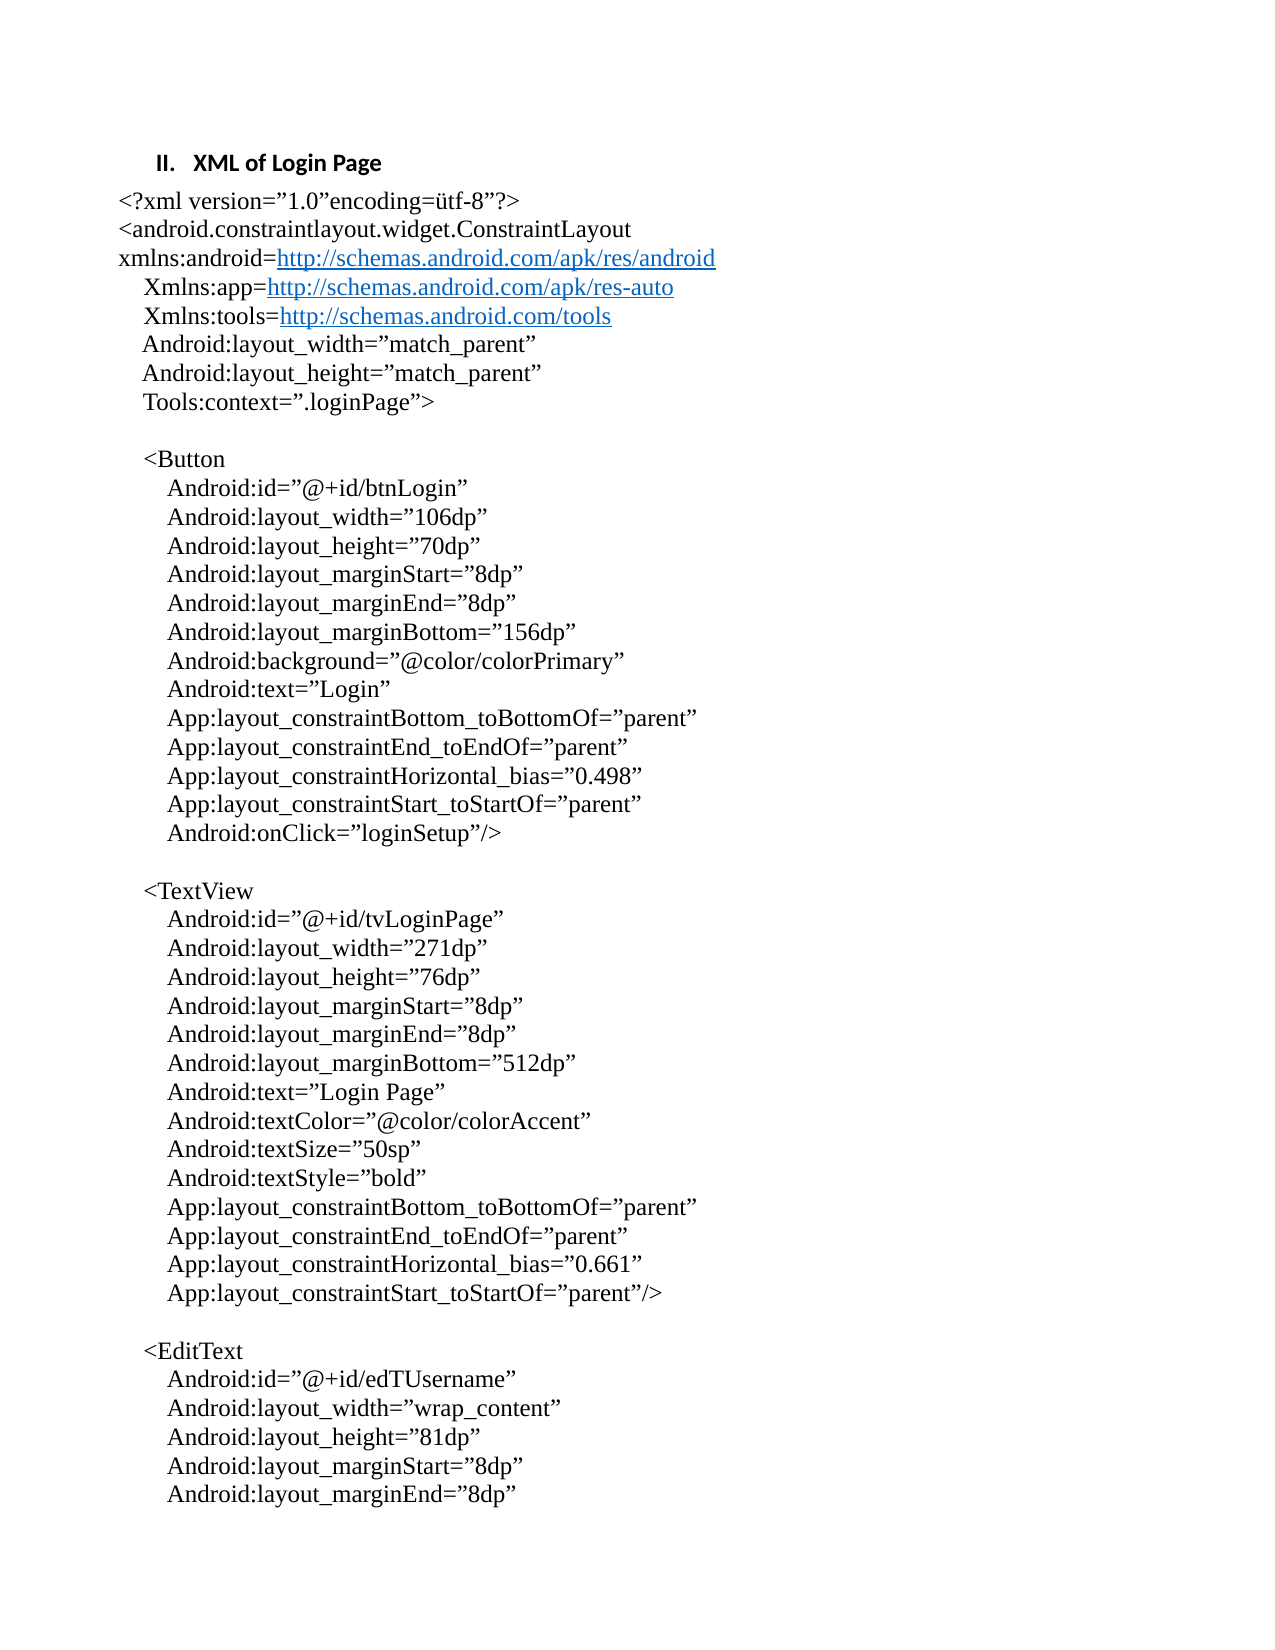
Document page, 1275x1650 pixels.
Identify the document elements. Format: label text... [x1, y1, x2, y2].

text Android:layout_width=”271dp” [118, 933, 1157, 962]
text Android:layout_height=”match_parent” [118, 358, 1157, 387]
text Android:layout_marginBottom=”512dp” [118, 1048, 1157, 1077]
text Android:textSize=”50sp” [118, 1134, 1157, 1163]
text Android:id=”@+id/edTUsername” [118, 1364, 1157, 1393]
text App:layout_constraintStart_toStartOf=”parent” [118, 789, 1157, 818]
text Android:text=”Login Page” [118, 1077, 1157, 1106]
text Xmlns:tools=http://schemas.android.com/tools [118, 301, 1157, 329]
text <android.constraintlayout.widget.ConstraintLayout xmlns:android=http://schemas.android.com/apk/res/android [118, 214, 1157, 272]
text App:layout_constraintBottom_toBottomOf=”parent” [118, 703, 1157, 732]
text <TextView [118, 876, 1157, 904]
text Android:layout_height=”76dp” [118, 962, 1157, 991]
text Android:layout_marginEnd=”8dp” [118, 1479, 1157, 1508]
text Xmlns:app=http://schemas.android.com/apk/res-auto [118, 272, 1157, 301]
text Android:id=”@+id/tvLoginPage” [118, 904, 1157, 933]
text App:layout_constraintHorizontal_bias=”0.498” [118, 761, 1157, 789]
text <?xml version=”1.0”encoding=ütf-8”?> [118, 186, 1157, 214]
text <Button [118, 444, 1157, 473]
text App:layout_constraintEnd_toEndOf=”parent” [118, 732, 1157, 761]
text Android:layout_marginEnd=”8dp” [118, 1019, 1157, 1048]
text Android:layout_width=”match_parent” [118, 329, 1157, 358]
text App:layout_constraintEnd_toEndOf=”parent” [118, 1221, 1157, 1249]
text Android:layout_marginStart=”8dp” [118, 559, 1157, 588]
text App:layout_constraintBottom_toBottomOf=”parent” [118, 1192, 1157, 1221]
list XML of Login Page [156, 147, 1157, 177]
text Android:text=”Login” [118, 674, 1157, 703]
text Android:layout_width=”106dp” [118, 502, 1157, 531]
text App:layout_constraintHorizontal_bias=”0.661” [118, 1249, 1157, 1278]
text <EditText [118, 1336, 1157, 1364]
text App:layout_constraintStart_toStartOf=”parent”/> [118, 1278, 1157, 1307]
text Android:layout_marginStart=”8dp” [118, 991, 1157, 1019]
text Android:layout_height=”81dp” [118, 1422, 1157, 1451]
text Android:layout_marginStart=”8dp” [118, 1451, 1157, 1479]
text Android:textStyle=”bold” [118, 1163, 1157, 1192]
text Android:textColor=”@color/colorAccent” [118, 1106, 1157, 1134]
text Android:layout_height=”70dp” [118, 531, 1157, 559]
text Android:layout_marginEnd=”8dp” [118, 588, 1157, 617]
text Android:id=”@+id/btnLogin” [118, 473, 1157, 502]
text Android:background=”@color/colorPrimary” [118, 646, 1157, 674]
text Android:layout_width=”wrap_content” [118, 1393, 1157, 1422]
text Tools:context=”.loginPage”> [118, 387, 1157, 416]
text Android:layout_marginBottom=”156dp” [118, 617, 1157, 646]
text Android:onClick=”loginSetup”/> [118, 818, 1157, 847]
